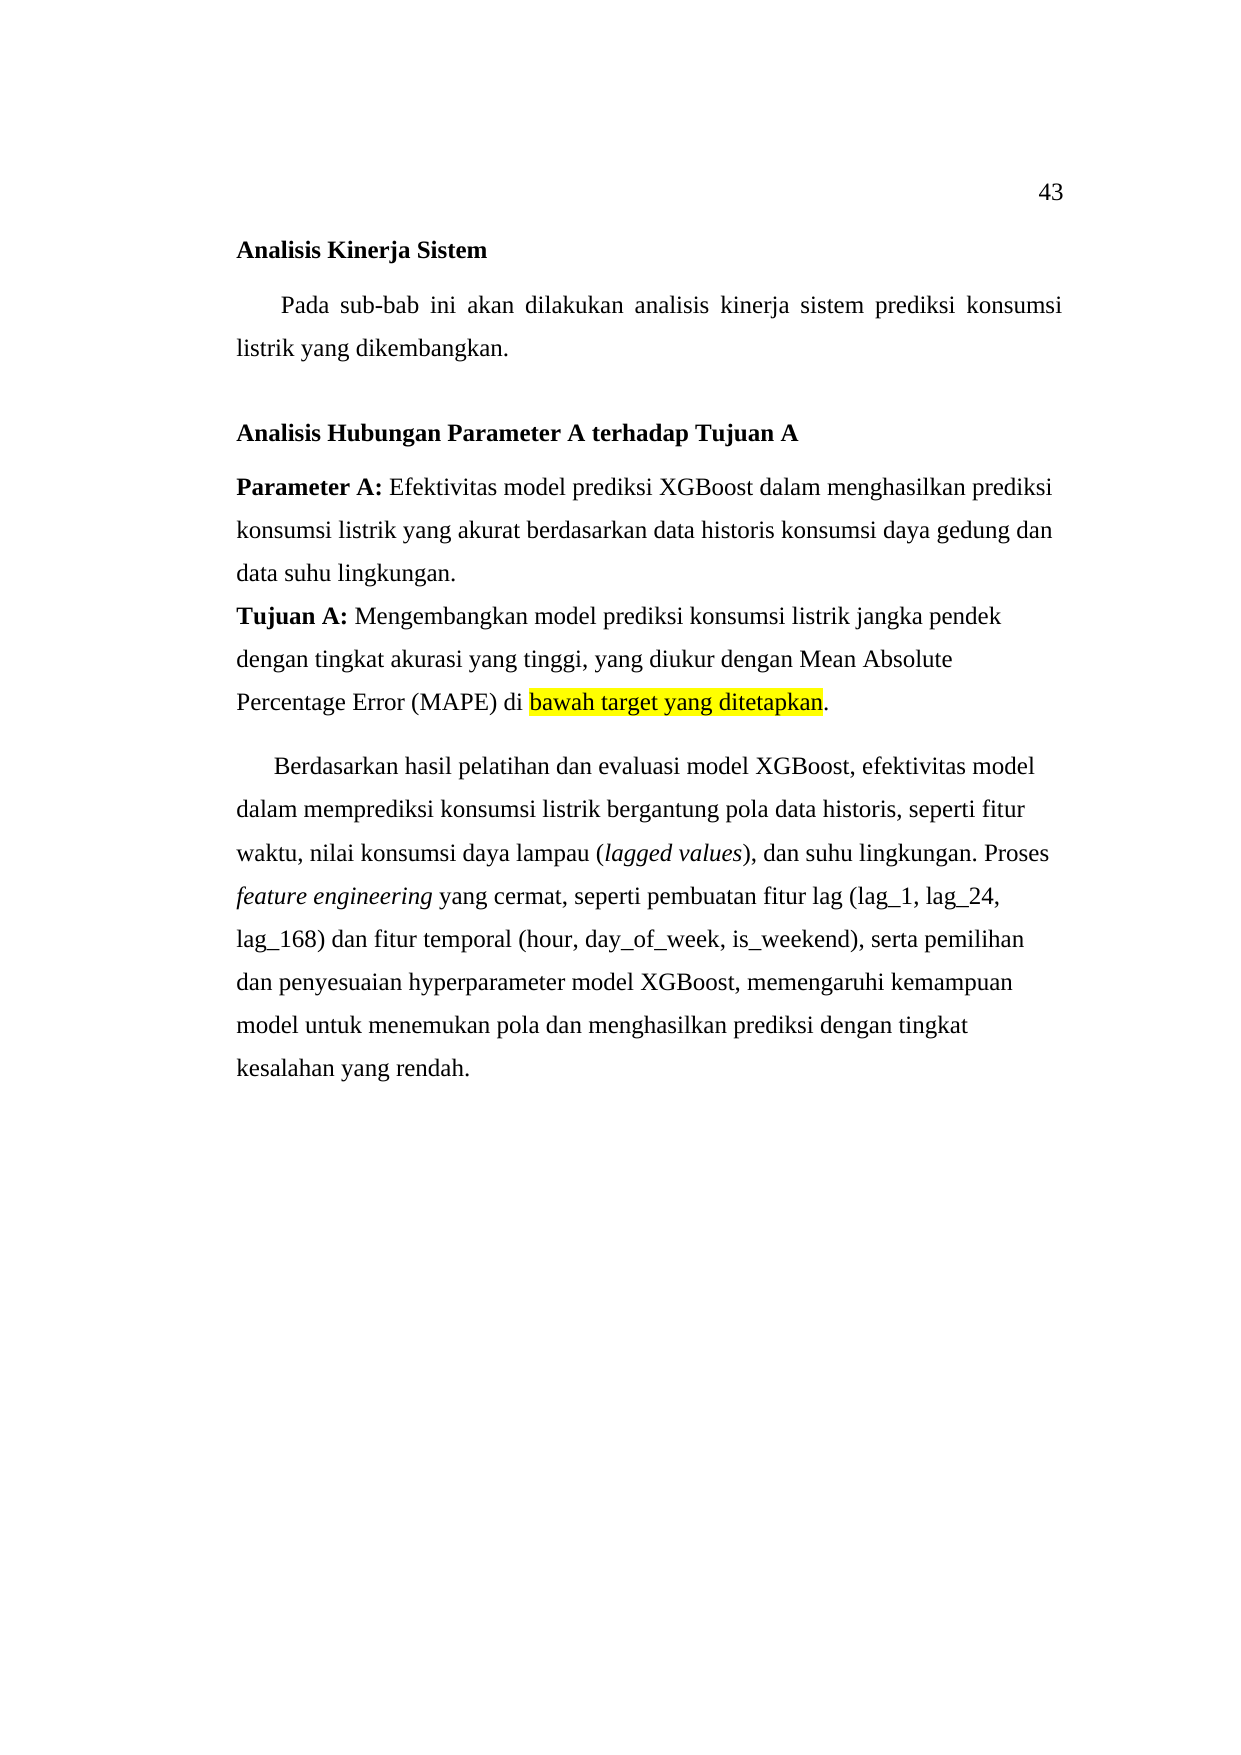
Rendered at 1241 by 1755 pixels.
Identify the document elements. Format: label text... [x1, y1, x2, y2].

text Pada sub-bab ini akan dilakukan analisis kinerja sistem prediksi konsumsi listrik yang dikembangkan. [236, 290, 1063, 362]
subtitle Analisis Hubungan Parameter A terhadap Tujuan A [236, 418, 1063, 447]
text Berdasarkan hasil pelatihan dan evaluasi model XGBoost, efektivitas model dalam memprediksi konsumsi listrik bergantung pola data historis, seperti fitur waktu, nilai konsumsi daya lampau (lagged values), dan suhu lingkungan. Proses feature engineering yang cermat, seperti pembuatan fitur lag (lag_1, lag_24, lag_168) dan fitur temporal (hour, day_of_week, is_weekend), serta pemilihan dan penyesuaian hyperparameter model XGBoost, memengaruhi kemampuan model untuk menemukan pola dan menghasilkan prediksi dengan tingkat kesalahan yang rendah. [236, 751, 1063, 1082]
subtitle Analisis Kinerja Sistem [236, 235, 1063, 263]
text Parameter A: Efektivitas model prediksi XGBoost dalam menghasilkan prediksi konsumsi listrik yang akurat berdasarkan data historis konsumsi daya gedung dan data suhu lingkungan. Tujuan A: Mengembangkan model prediksi konsumsi listrik jangka pendek dengan tingkat akurasi yang tinggi, yang diukur dengan Mean Absolute Percentage Error (MAPE) di bawah target yang ditetapkan. [236, 472, 1063, 716]
